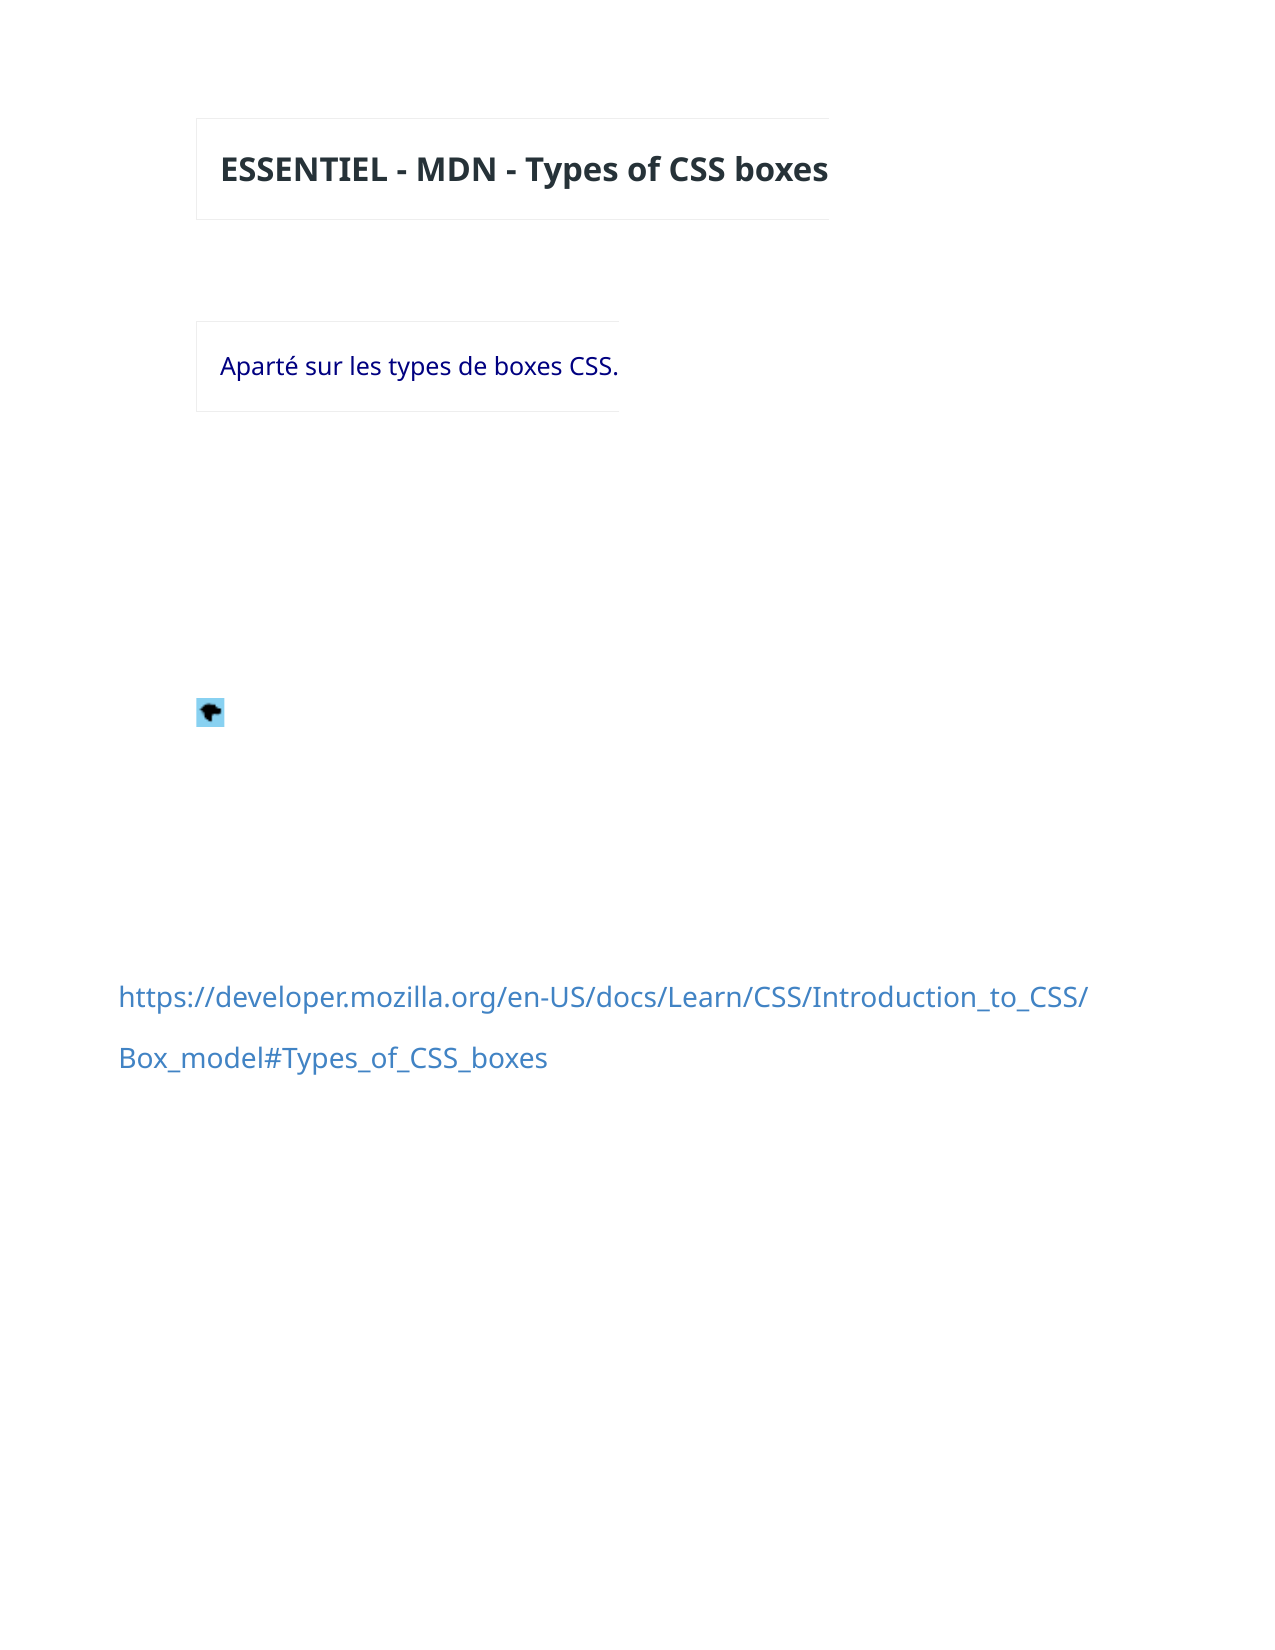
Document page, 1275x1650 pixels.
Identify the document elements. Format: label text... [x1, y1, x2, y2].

subtitle ESSENTIEL - MDN - Types of CSS boxes [197, 118, 1157, 219]
text https://developer.mozilla.org/en-US/docs/Learn/CSS/Introduction_to_CSS/Box_model#Types_of_CSS_boxes [118, 977, 1157, 1076]
text Aparté sur les types de boxes CSS. [197, 321, 1157, 411]
picture [196, 698, 225, 727]
